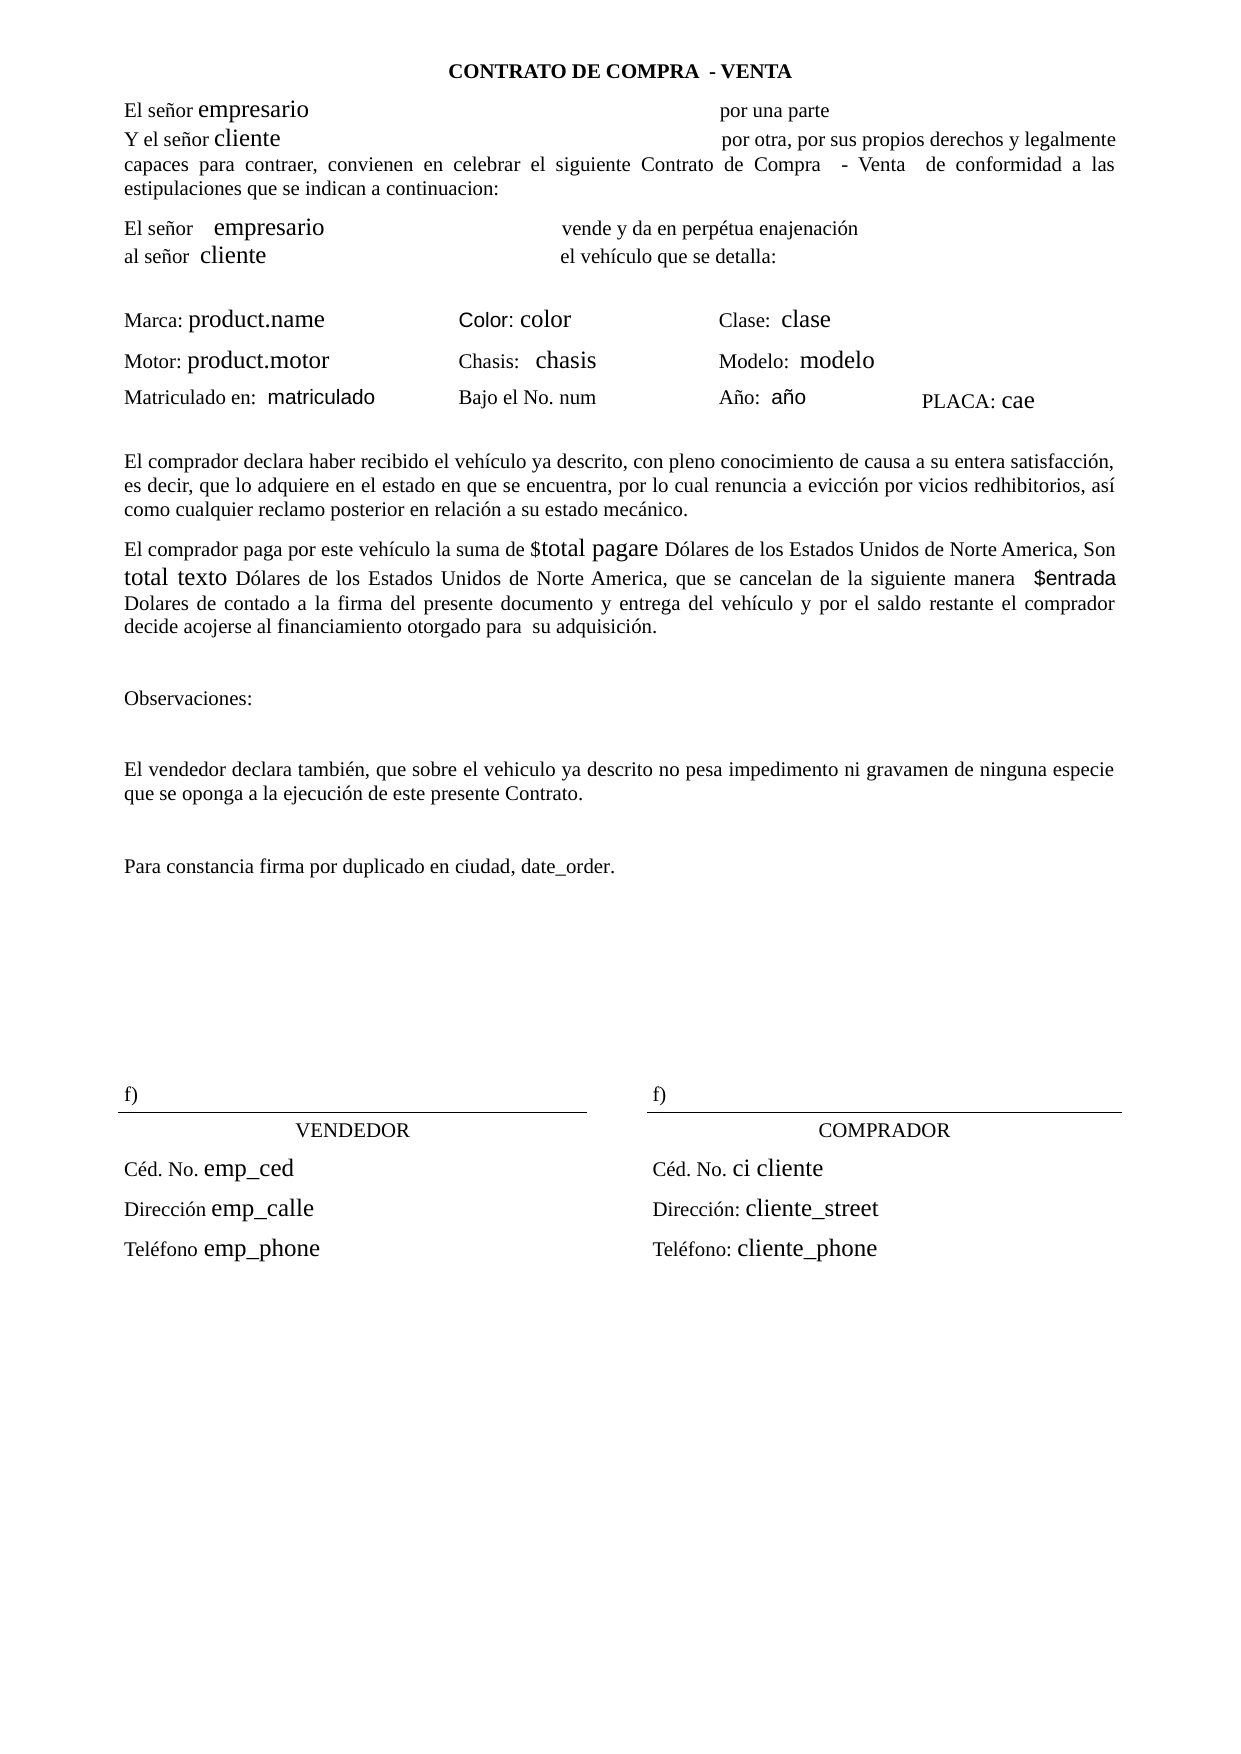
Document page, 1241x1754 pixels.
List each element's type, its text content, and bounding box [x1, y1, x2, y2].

table_cell [118, 810, 1122, 846]
table_header f) [118, 1076, 587, 1112]
table_cell [587, 1148, 647, 1188]
table_header Clase: clase [713, 299, 1122, 339]
table_cell [587, 1188, 647, 1228]
table_header Marca: product.name [118, 299, 453, 339]
table_cell Céd. No. emp_ced [118, 1148, 587, 1188]
table_header Color: color [453, 299, 713, 339]
table_cell Dirección: cliente_street [647, 1188, 1122, 1228]
table_cell Motor: product.motor [118, 339, 453, 379]
table_cell Teléfono emp_phone [118, 1228, 587, 1268]
table_header El comprador declara haber recibido el vehículo ya descrito, con pleno conocimiento de causa a su entera satisfacción, es decir, que lo adquiere en el estado en que se encuentra, por lo cual renuncia a evicción por vicios redhibitorios, así como cualquier reclamo posterior en relación a su estado mecánico. [118, 444, 1122, 527]
table_cell Observaciones: [118, 680, 1122, 715]
table_cell Matriculado en: matriculado [118, 379, 453, 419]
table_cell [118, 644, 1122, 680]
table_cell VENDEDOR [118, 1113, 587, 1147]
table_cell [118, 715, 1122, 751]
table_cell El vendedor declara también, que sobre el vehiculo ya descrito no pesa impedimento ni gravamen de ninguna especie que se oponga a la ejecución de este presente Contrato. [118, 751, 1122, 810]
table_cell Dirección emp_calle [118, 1188, 587, 1228]
table_header f) [647, 1076, 1122, 1112]
table_cell PLACA: cae [916, 379, 1122, 419]
table_cell El comprador paga por este vehículo la suma de $total pagare Dólares de los Estados Unidos de Norte America, Son total texto Dólares de los Estados Unidos de Norte America, que se cancelan de la siguiente manera $entrada Dolares de contado a la firma del presente documento y entrega del vehículo y por el saldo restante el comprador decide acojerse al financiamiento otorgado para su adquisición. [118, 527, 1122, 644]
table_cell Teléfono: cliente_phone [647, 1228, 1122, 1268]
table_cell Céd. No. ci cliente [647, 1148, 1122, 1188]
table_cell [587, 1112, 647, 1147]
table_cell Para constancia firma por duplicado en ciudad, date_order. [118, 846, 1122, 884]
table_cell COMPRADOR [647, 1113, 1122, 1147]
table_cell Año: año [713, 379, 916, 419]
table_header [587, 1076, 647, 1112]
table_cell El señor empresario vende y da en perpétua enajenación al señor cliente el vehículo que se detalla: [118, 206, 1122, 275]
table_header CONTRATO DE COMPRA - VENTA [118, 53, 1122, 89]
table_cell Chasis: chasis [453, 339, 713, 379]
table_cell [587, 1228, 647, 1268]
table_cell Modelo: modelo [713, 339, 1122, 379]
table_header El señor empresario por una parte Y el señor cliente por otra, por sus propios derechos y legalmente capaces para contraer, convienen en celebrar el siguiente Contrato de Compra - Venta de conformidad a las estipulaciones que se indican a continuacion: [118, 89, 1122, 206]
table_cell Bajo el No. num [453, 379, 713, 419]
